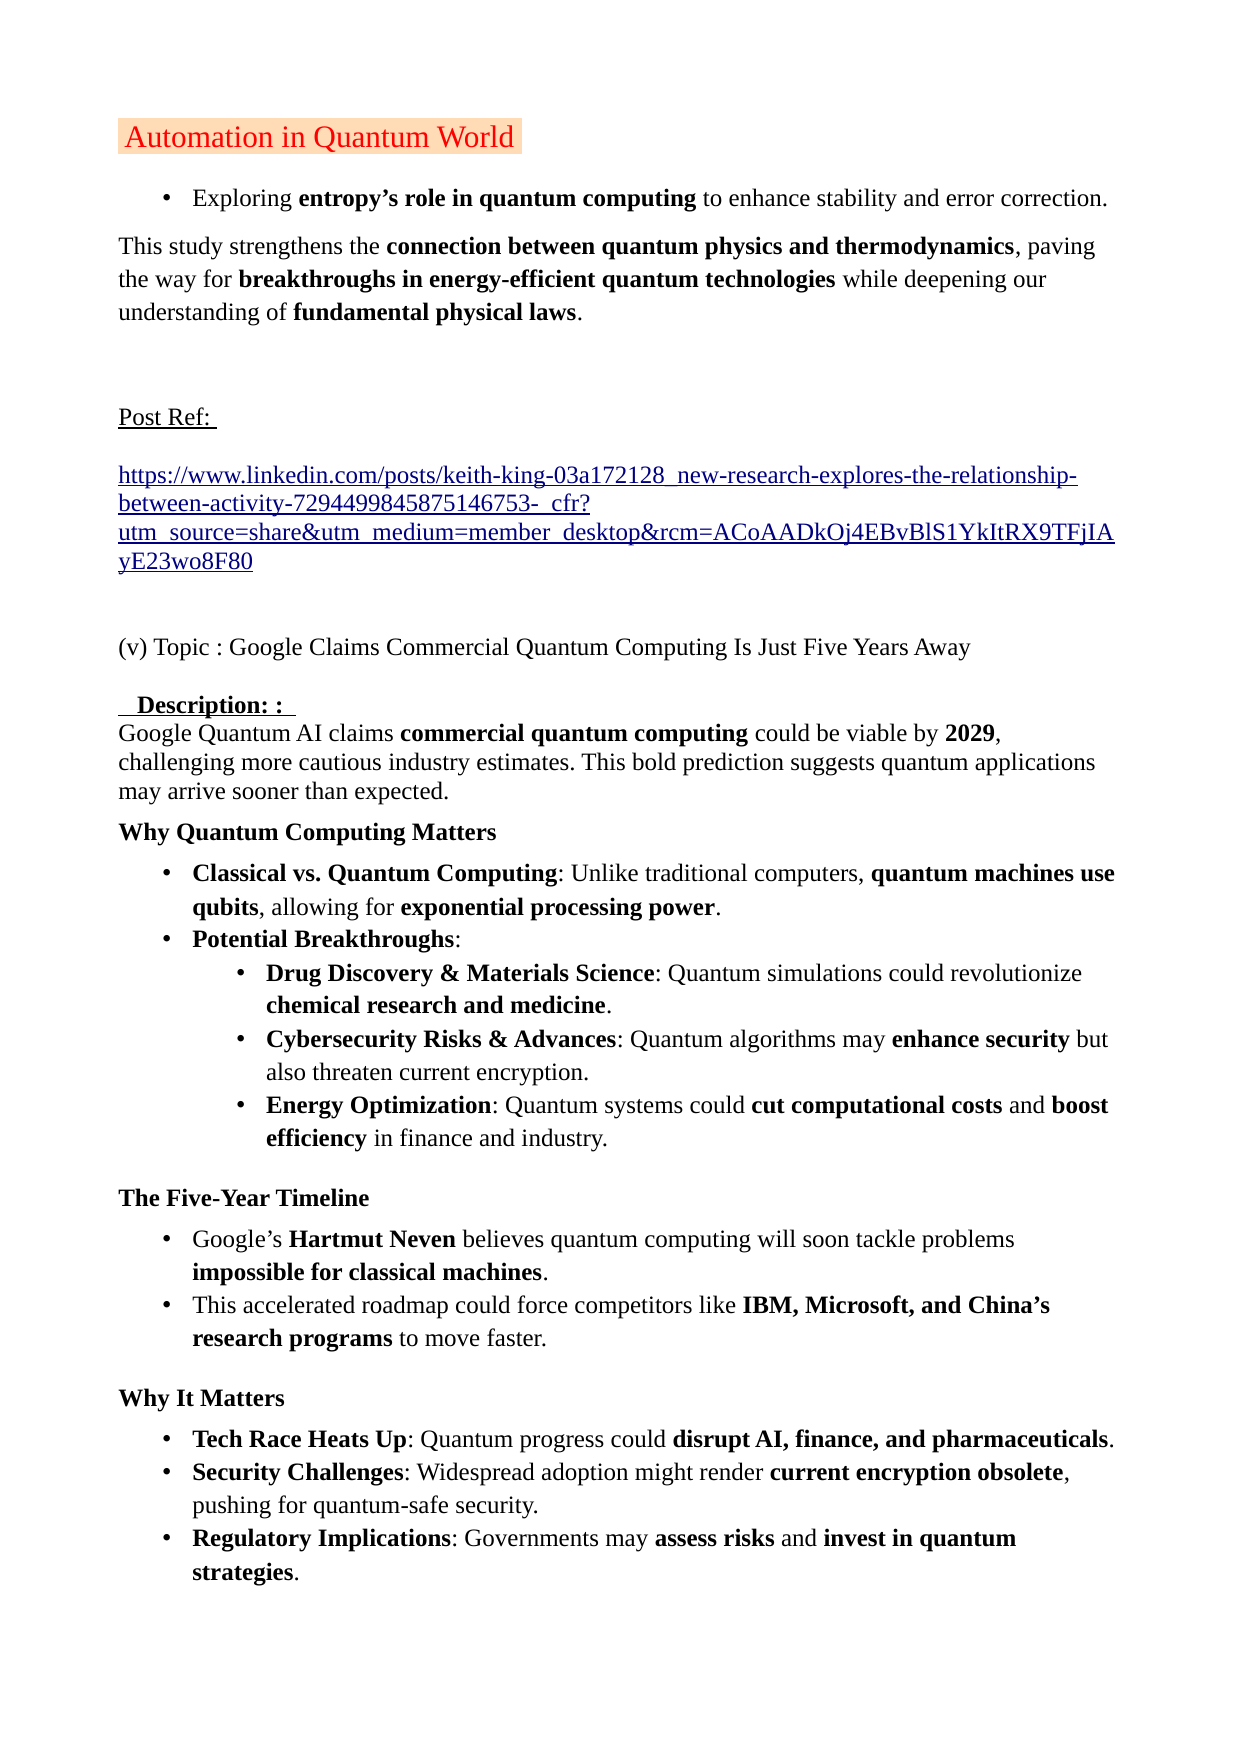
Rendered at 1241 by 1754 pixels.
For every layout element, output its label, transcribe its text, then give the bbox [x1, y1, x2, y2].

list Exploring entropy’s role in quantum computing to enhance stability and error correction. [162, 183, 1122, 212]
text Post Ref: https://www.linkedin.com/posts/keith-king-03a172128_new-research-explores-the-relationship-between-activity-7294499845875146753-_cfr?utm_source=share&utm_medium=member_desktop&rcm=ACoAADkOj4EBvBlS1YkItRX9TFjIAyE23wo8F80 (v) Topic : Google Claims Commercial Quantum Computing Is Just Five Years Away Description: : Google Quantum AI claims commercial quantum computing could be viable by 2029, challenging more cautious industry estimates. This bold prediction suggests quantum applications may arrive sooner than expected. [118, 345, 1122, 805]
list Cybersecurity Risks & Advances: Quantum algorithms may enhance security but also threaten current encryption. [236, 1024, 1122, 1085]
subtitle Why It Matters [118, 1383, 1122, 1412]
list Security Challenges: Widespread adoption might render current encryption obsolete, pushing for quantum-safe security. [162, 1457, 1122, 1519]
subtitle Why Quantum Computing Matters [118, 817, 1122, 846]
subtitle The Five-Year Timeline [118, 1183, 1122, 1212]
list Regulatory Implications: Governments may assess risks and invest in quantum strategies. [162, 1523, 1122, 1585]
list Energy Optimization: Quantum systems could cut computational costs and boost efficiency in finance and industry. [236, 1090, 1122, 1151]
list Classical vs. Quantum Computing: Unlike traditional computers, quantum machines use qubits, allowing for exponential processing power. [162, 858, 1122, 920]
text This study strengthens the connection between quantum physics and thermodynamics, paving the way for breakthroughs in energy-efficient quantum technologies while deepening our understanding of fundamental physical laws. [118, 231, 1122, 326]
list Drug Discovery & Materials Science: Quantum simulations could revolutionize chemical research and medicine. [236, 958, 1122, 1019]
list Tech Race Heats Up: Quantum progress could disrupt AI, finance, and pharmaceuticals. [162, 1424, 1122, 1453]
list Potential Breakthroughs: [162, 924, 1122, 953]
list Google’s Hartmut Neven believes quantum computing will soon tackle problems impossible for classical machines. [162, 1224, 1122, 1286]
list This accelerated roadmap could force competitors like IBM, Microsoft, and China’s research programs to move faster. [162, 1290, 1122, 1352]
